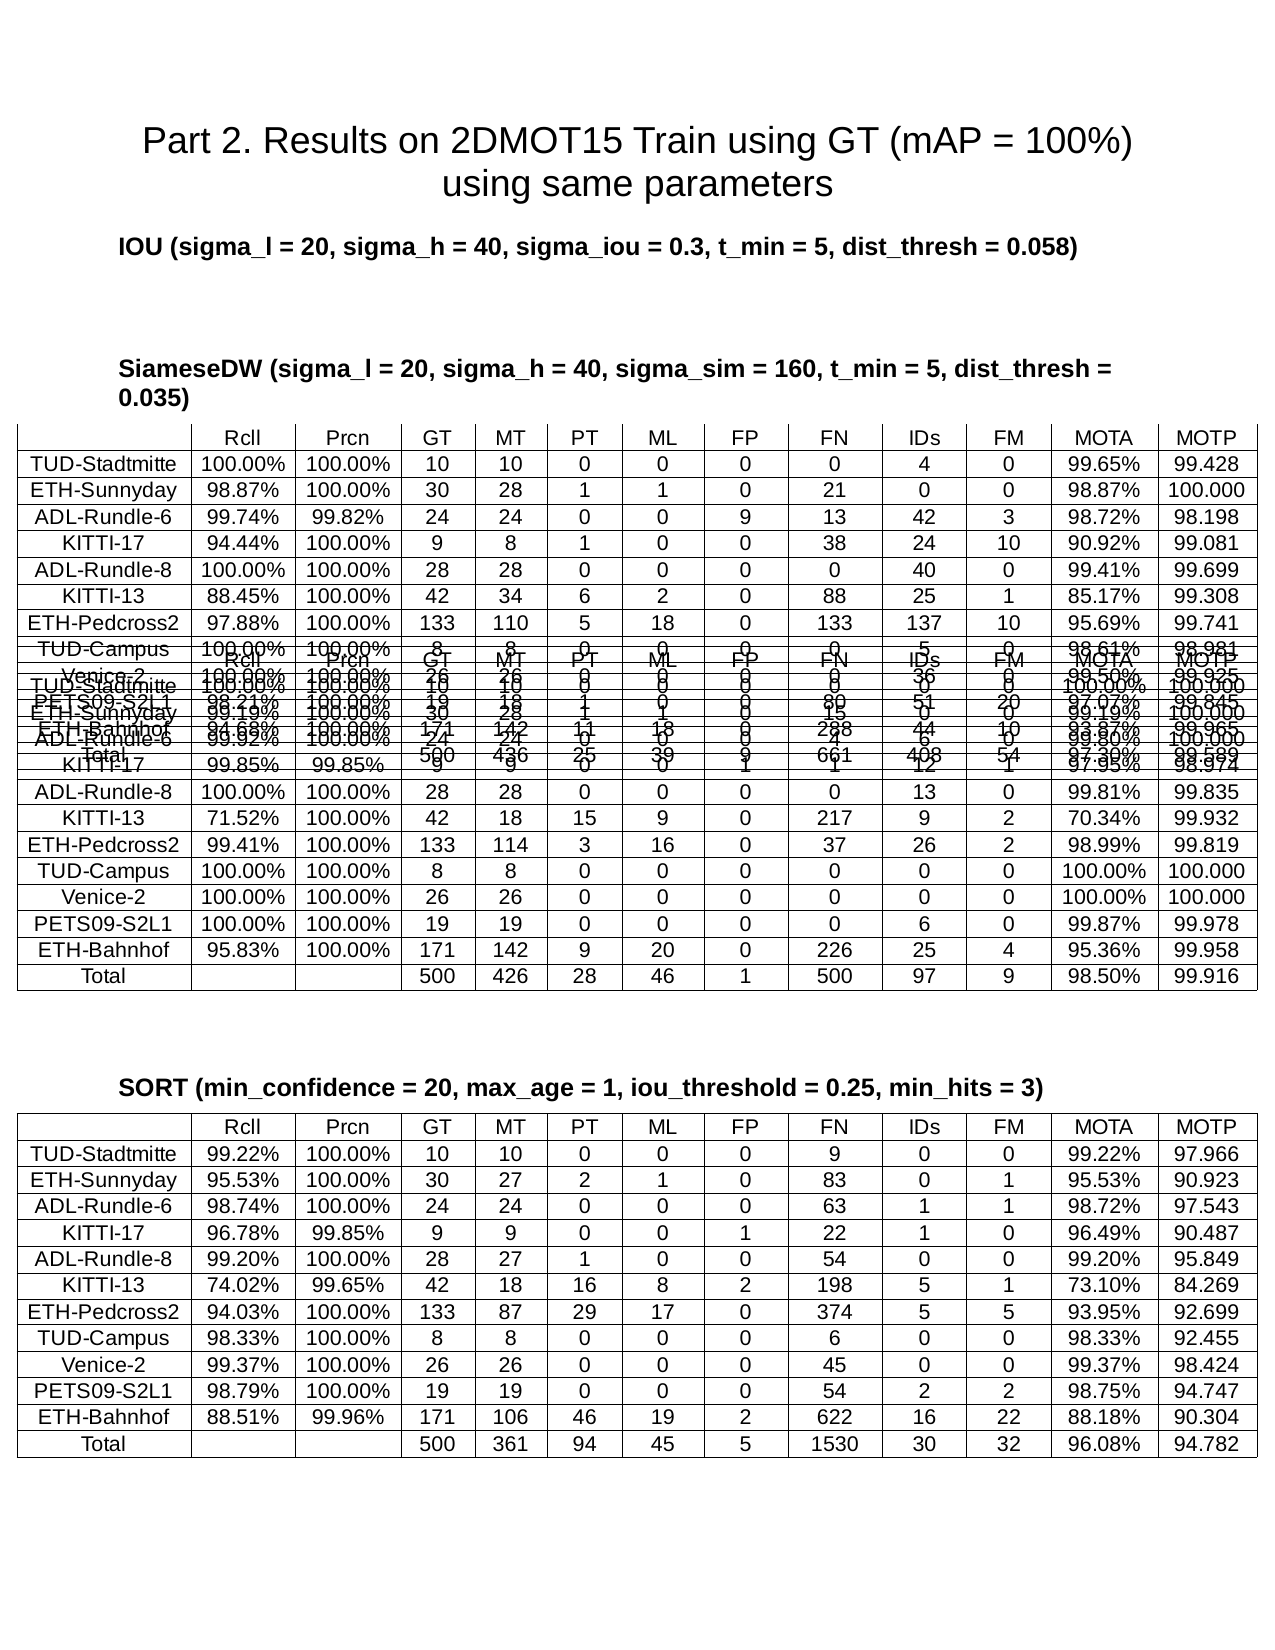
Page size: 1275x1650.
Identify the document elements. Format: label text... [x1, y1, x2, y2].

subtitle Part 2. Results on 2DMOT15 Train using GT (mAP = 100%) using same parameters [118, 118, 1157, 204]
subtitle IOU (sigma_l = 20, sigma_h = 40, sigma_iou = 0.3, t_min = 5, dist_thresh = 0.058) [118, 231, 1157, 260]
subtitle SORT (min_confidence = 20, max_age = 1, iou_threshold = 0.25, min_hits = 3) [118, 1072, 1157, 1101]
subtitle SiameseDW (sigma_l = 20, sigma_h = 40, sigma_sim = 160, t_min = 5, dist_thresh = 0.035) [118, 354, 1157, 412]
